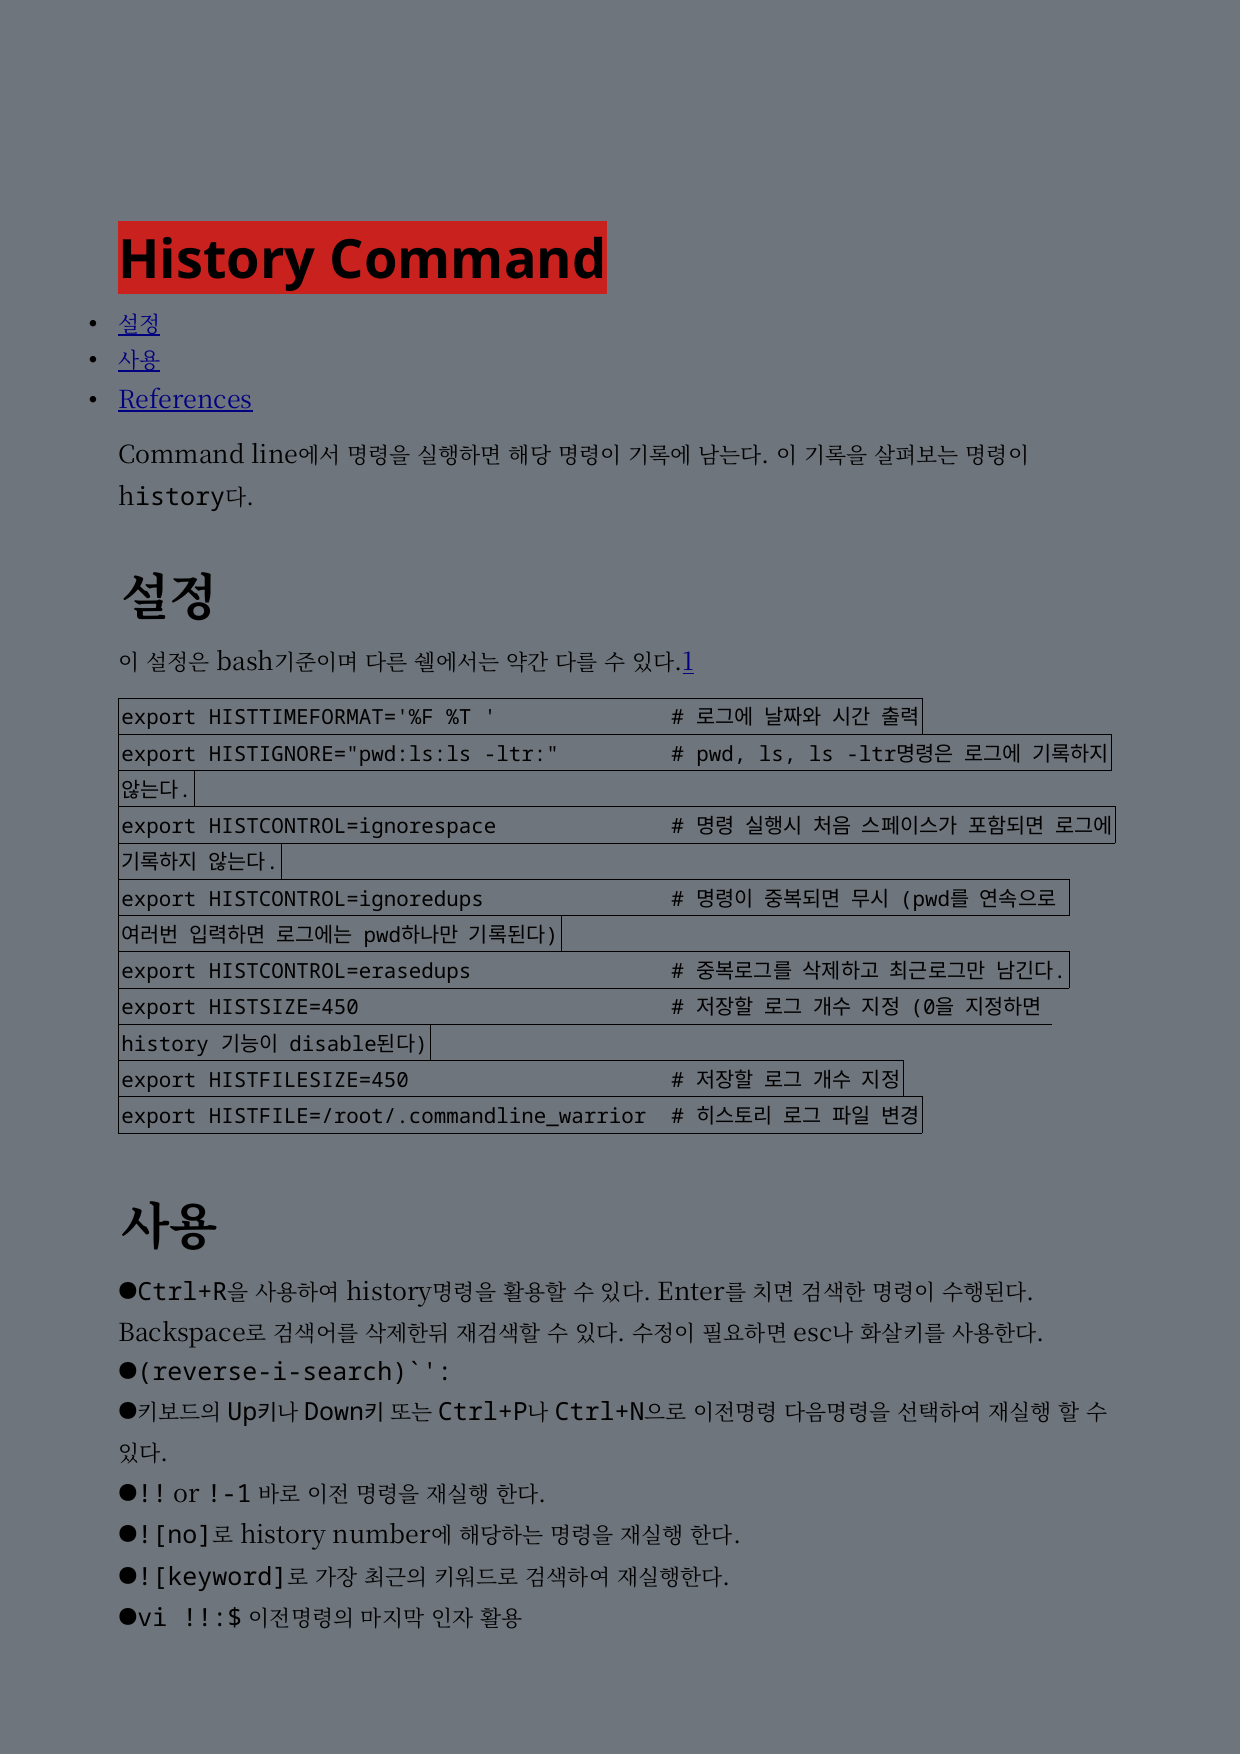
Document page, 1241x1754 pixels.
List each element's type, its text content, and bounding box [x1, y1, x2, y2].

text export HISTFILE=/root/.commandline_warrior # 히스토리 로그 파일 변경 [119, 1097, 922, 1133]
text export HISTCONTROL=ignorespace # 명령 실행시 처음 스페이스가 포함되면 로그에 기록하지 않는다. [282, 806, 1122, 879]
list vi !!:$ 이전명령의 마지막 인자 활용 [118, 1598, 1122, 1634]
text export HISTCONTROL=ignoredups # 명령이 중복되면 무시 (pwd를 연속으로 여러번 입력하면 로그에는 pwd하나만 기록된다) [119, 880, 1069, 915]
text export HISTCONTROL=ignoredups # 명령이 중복되면 무시 (pwd를 연속으로 여러번 입력하면 로그에는 pwd하나만 기록된다) [562, 879, 1122, 951]
list References [118, 379, 1122, 415]
text export HISTFILESIZE=450 # 저장할 로그 개수 지정 [119, 1061, 903, 1096]
text [904, 1060, 1122, 1096]
list Ctrl+R을 사용하여 history명령을 활용할 수 있다. Enter를 치면 검색한 명령이 수행된다. Backspace로 검색어를 삭제한뒤 재검색할 수 있다. 수정이 필요하면 esc나 화살키를 사용한다. [118, 1271, 1122, 1349]
text export HISTCONTROL=erasedups # 중복로그를 삭제하고 최근로그만 남긴다. [119, 952, 1069, 988]
text [923, 698, 1122, 734]
list 설정 [118, 307, 1122, 338]
list (reverse-i-search)`': [118, 1354, 1122, 1388]
text export HISTCONTROL=ignorespace # 명령 실행시 처음 스페이스가 포함되면 로그에 기록하지 않는다. [119, 807, 1115, 843]
list ![no]로 history number에 해당하는 명령을 재실행 한다. [118, 1515, 1122, 1551]
subtitle History Command [118, 221, 1122, 294]
text export HISTIGNORE="pwd:ls:ls -ltr:" # pwd, ls, ls -ltr명령은 로그에 기록하지 않는다. [119, 771, 194, 806]
text [923, 1096, 1122, 1133]
text 이 설정은 bash기준이며 다른 쉘에서는 약간 다를 수 있다.1 [118, 642, 1122, 678]
list 키보드의 Up키나 Down키 또는 Ctrl+P나 Ctrl+N으로 이전명령 다음명령을 선택하여 재실행 할 수 있다. [118, 1393, 1122, 1468]
text export HISTCONTROL=ignorespace # 명령 실행시 처음 스페이스가 포함되면 로그에 기록하지 않는다. [119, 844, 281, 879]
text Command line에서 명령을 실행하면 해당 명령이 기록에 남는다. 이 기록을 살펴보는 명령이 history다. [118, 435, 1122, 512]
text [1070, 951, 1122, 988]
subtitle 사용 [121, 1187, 1122, 1259]
text export HISTIGNORE="pwd:ls:ls -ltr:" # pwd, ls, ls -ltr명령은 로그에 기록하지 않는다. [119, 735, 1111, 770]
list ![keyword]로 가장 최근의 키워드로 검색하여 재실행한다. [118, 1557, 1122, 1593]
list 사용 [118, 343, 1122, 375]
subtitle 설정 [121, 557, 1122, 629]
text export HISTTIMEFORMAT='%F %T ' # 로그에 날짜와 시간 출력 [119, 699, 922, 734]
list !! or !-1 바로 이전 명령을 재실행 한다. [118, 1474, 1122, 1510]
text export HISTCONTROL=ignoredups # 명령이 중복되면 무시 (pwd를 연속으로 여러번 입력하면 로그에는 pwd하나만 기록된다) [119, 916, 561, 951]
text export HISTSIZE=450 # 저장할 로그 개수 지정 (0을 지정하면 history 기능이 disable된다) [119, 988, 1122, 1060]
text export HISTIGNORE="pwd:ls:ls -ltr:" # pwd, ls, ls -ltr명령은 로그에 기록하지 않는다. [195, 734, 1122, 806]
